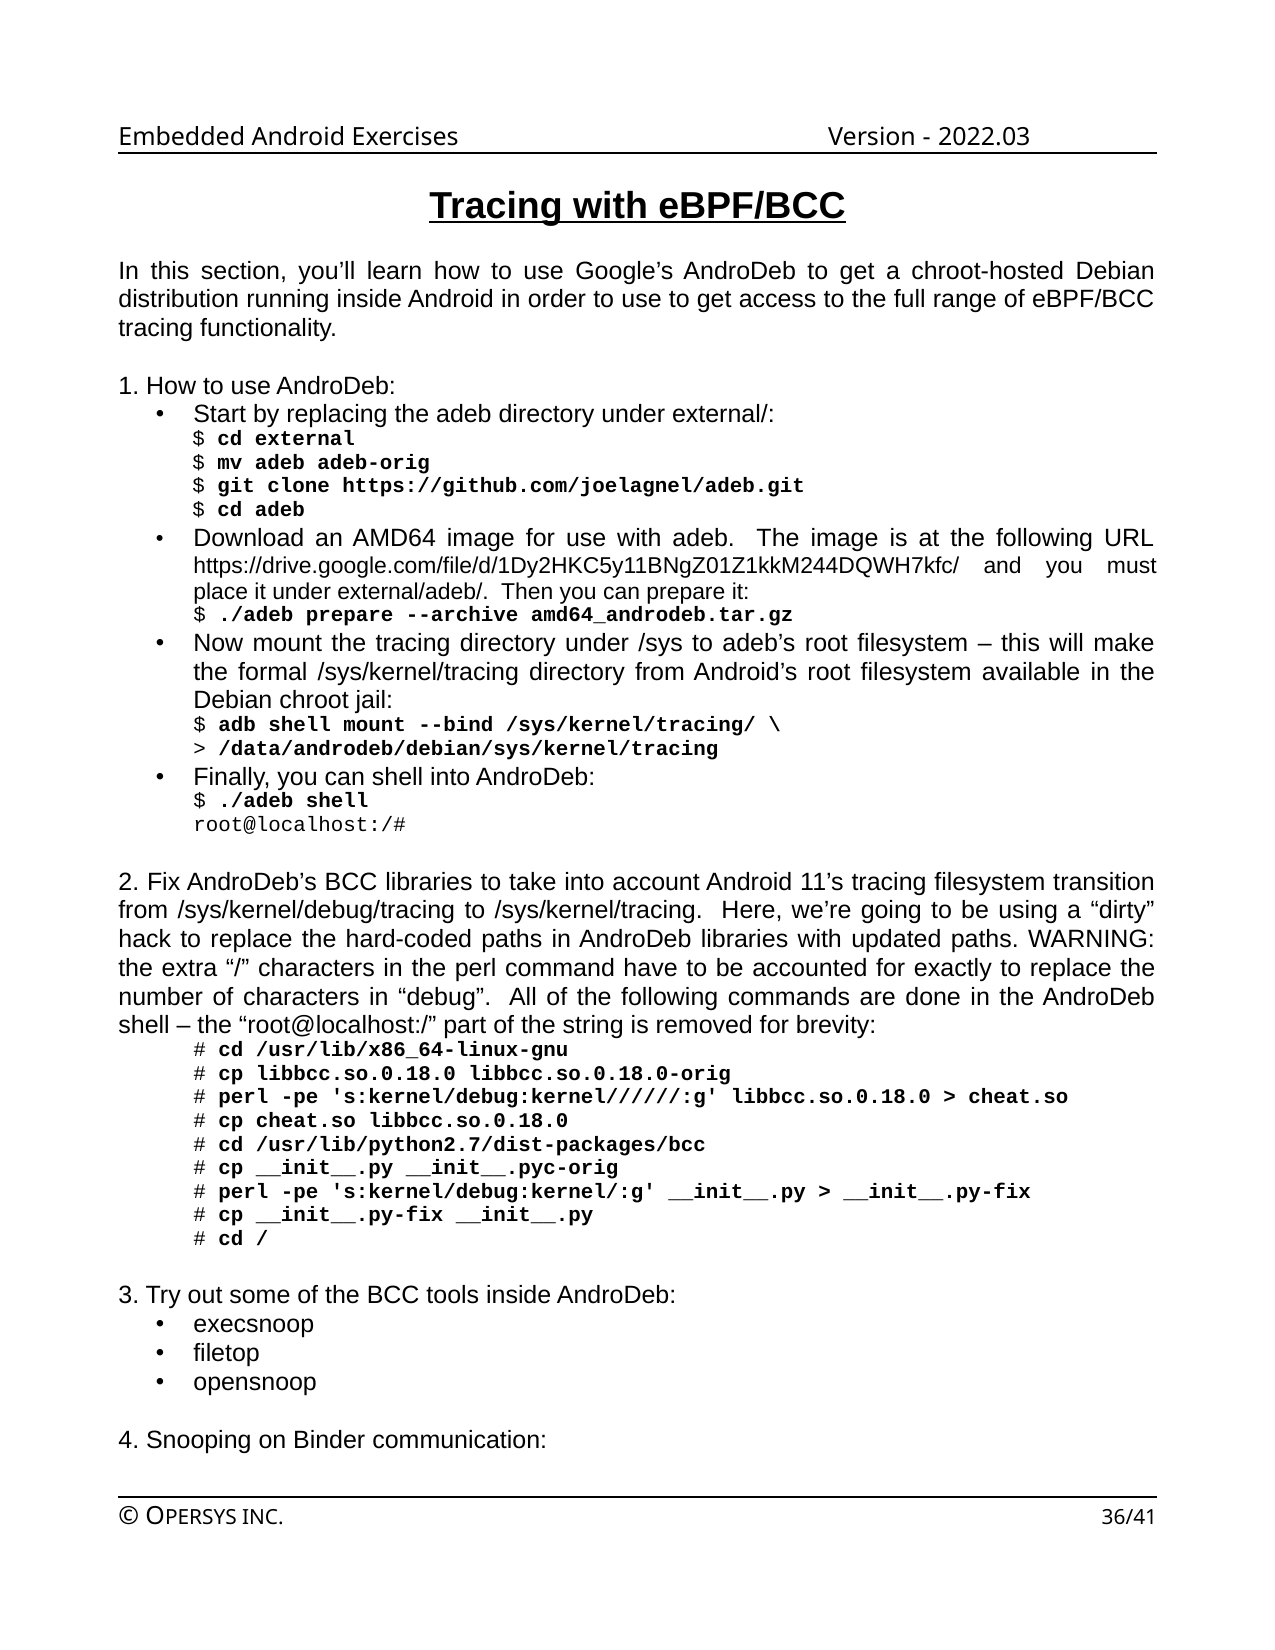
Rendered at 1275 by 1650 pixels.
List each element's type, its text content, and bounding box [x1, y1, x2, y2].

list opensnoop [156, 1367, 1157, 1396]
list Start by replacing the adeb directory under external/: [156, 399, 1157, 428]
text In this section, you’ll learn how to use Google’s AndroDeb to get a chroot-hosted Debian distribution running inside Android in order to use to get access to the full range of eBPF/BCC tracing functionality. [118, 256, 1157, 342]
list > /data/androdeb/debian/sys/kernel/tracing [156, 738, 1157, 762]
list execsnoop [156, 1309, 1157, 1338]
text # perl -pe 's:kernel/debug:kernel/:g' __init__.py > __init__.py-fix [193, 1181, 1157, 1204]
list $ ./adeb shell [156, 790, 1157, 814]
text Tracing with eBPF/BCC [118, 184, 1157, 227]
text $ mv adeb adeb-orig [192, 452, 1157, 476]
list filetop [156, 1338, 1157, 1367]
list $ ./adeb prepare --archive amd64_androdeb.tar.gz [156, 604, 1157, 628]
list Now mount the tracing directory under /sys to adeb’s root filesystem – this will make the formal /sys/kernel/tracing directory from Android’s root filesystem available in the Debian chroot jail: [156, 628, 1157, 714]
text $ cd external [192, 428, 1157, 452]
text # cp __init__.py-fix __init__.py [193, 1204, 1157, 1228]
text # cd /usr/lib/python2.7/dist-packages/bcc [193, 1133, 1157, 1157]
text 1. How to use AndroDeb: [118, 371, 1157, 399]
text 4. Snooping on Binder communication: [118, 1424, 1157, 1453]
text # cp libbcc.so.0.18.0 libbcc.so.0.18.0-orig [193, 1063, 1157, 1086]
list $ adb shell mount --bind /sys/kernel/tracing/ \ [156, 714, 1157, 738]
text # cd / [193, 1228, 1157, 1252]
text 2. Fix AndroDeb’s BCC libraries to take into account Android 11’s tracing filesystem transition from /sys/kernel/debug/tracing to /sys/kernel/tracing. Here, we’re going to be using a “dirty” hack to replace the hard-coded paths in AndroDeb libraries with updated paths. WARNING: the extra “/” characters in the perl command have to be accounted for exactly to replace the number of characters in “debug”. All of the following commands are done in the AndroDeb shell – the “root@localhost:/” part of the string is removed for brevity: [118, 866, 1157, 1039]
list Finally, you can shell into AndroDeb: [156, 762, 1157, 790]
text # perl -pe 's:kernel/debug:kernel//////:g' libbcc.so.0.18.0 > cheat.so [193, 1086, 1157, 1110]
list # cd /usr/lib/x86_64-linux-gnu [156, 1039, 1157, 1063]
text $ cd adeb [192, 499, 1157, 523]
list root@localhost:/# [156, 814, 1157, 838]
list Download an AMD64 image for use with adeb. The image is at the following URL https://drive.google.com/file/d/1Dy2HKC5y11BNgZ01Z1kkM244DQWH7kfc/ and you must place it under external/adeb/. Then you can prepare it: [156, 523, 1157, 604]
text # cp cheat.so libbcc.so.0.18.0 [193, 1110, 1157, 1133]
text $ git clone https://github.com/joelagnel/adeb.git [192, 476, 1157, 499]
text 3. Try out some of the BCC tools inside AndroDeb: [118, 1281, 1157, 1309]
text # cp __init__.py __init__.pyc-orig [193, 1157, 1157, 1181]
